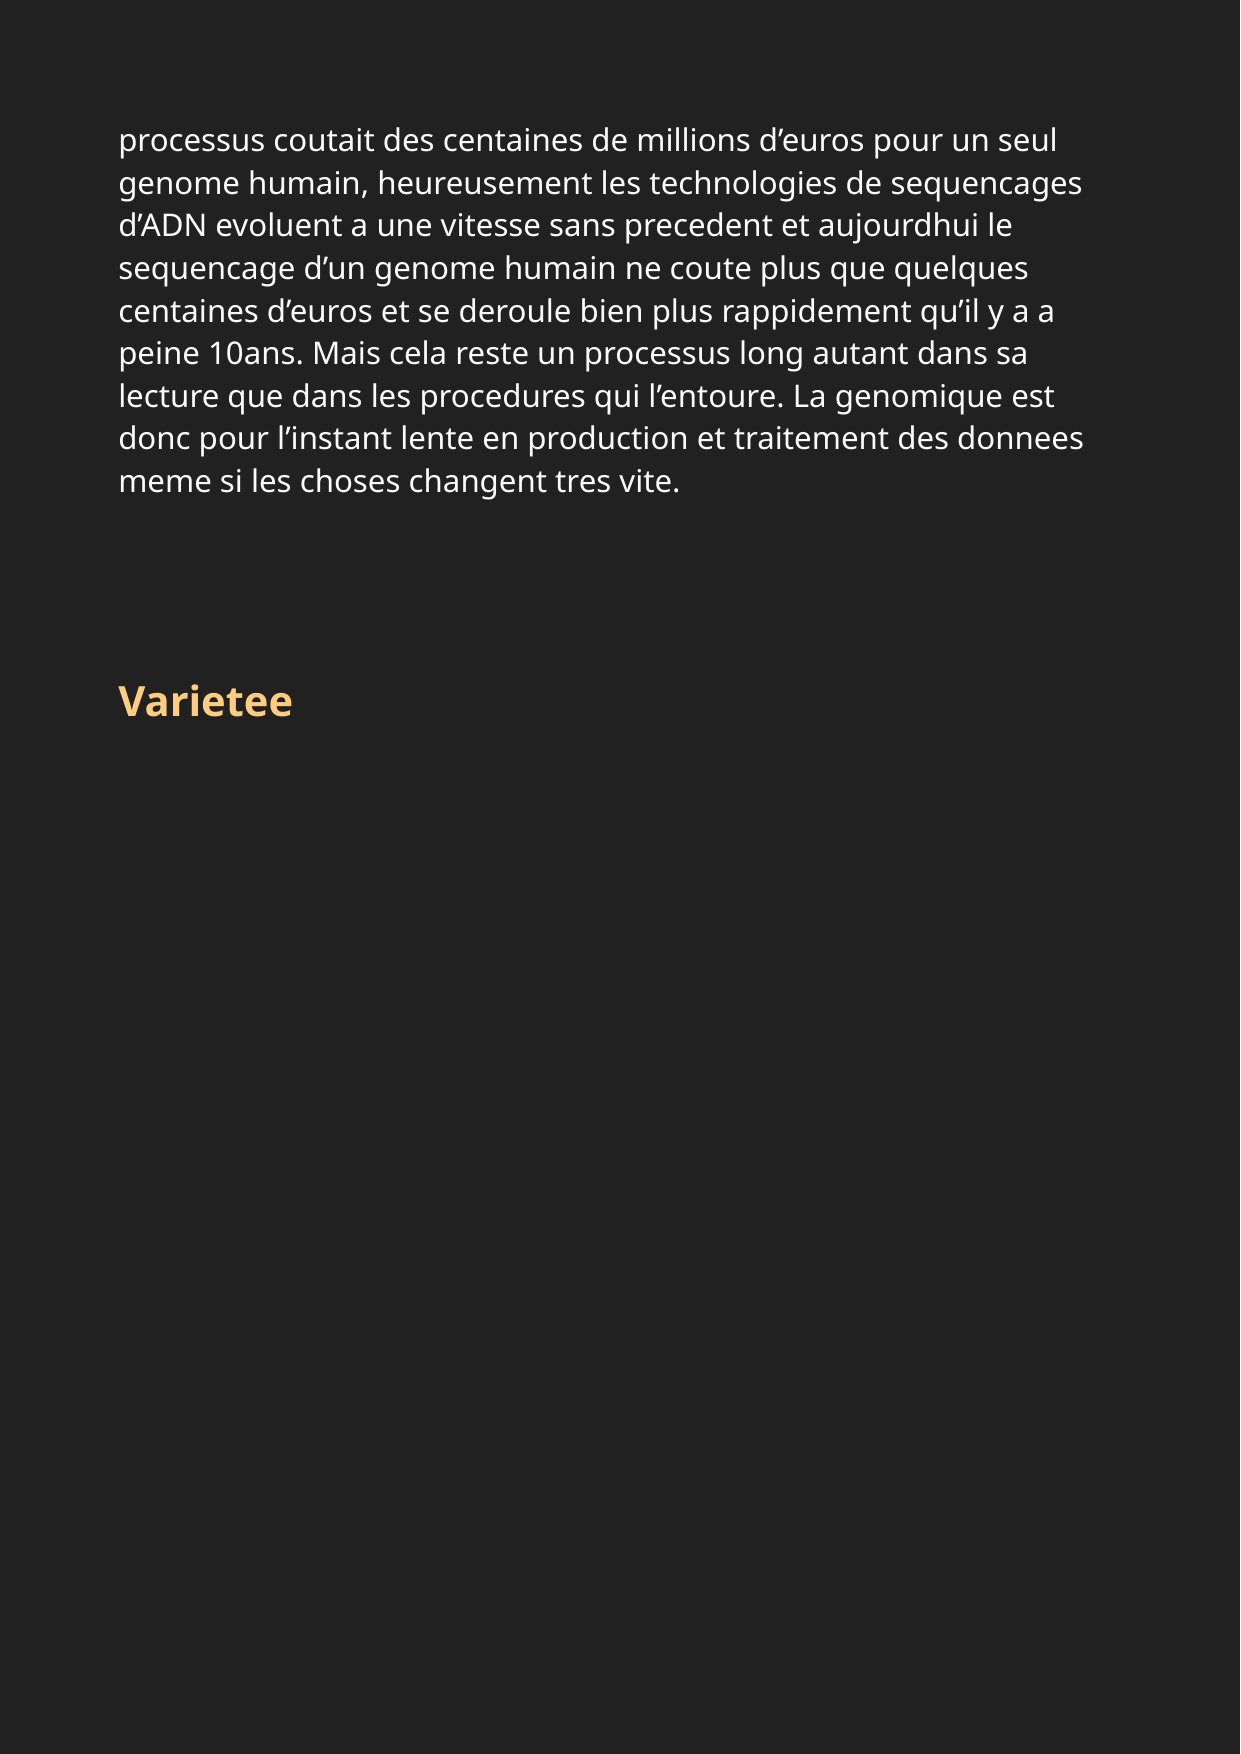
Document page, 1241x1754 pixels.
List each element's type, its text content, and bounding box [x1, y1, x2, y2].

text Varietee [118, 672, 1122, 729]
text processus coutait des centaines de millions d’euros pour un seul genome humain, heureusement les technologies de sequencages d’ADN evoluent a une vitesse sans precedent et aujourdhui le sequencage d’un genome humain ne coute plus que quelques centaines d’euros et se deroule bien plus rappidement qu’il y a a peine 10ans. Mais cela reste un processus long autant dans sa lecture que dans les procedures qui l’entoure. La genomique est donc pour l’instant lente en production et traitement des donnees meme si les choses changent tres vite. [118, 118, 1122, 502]
